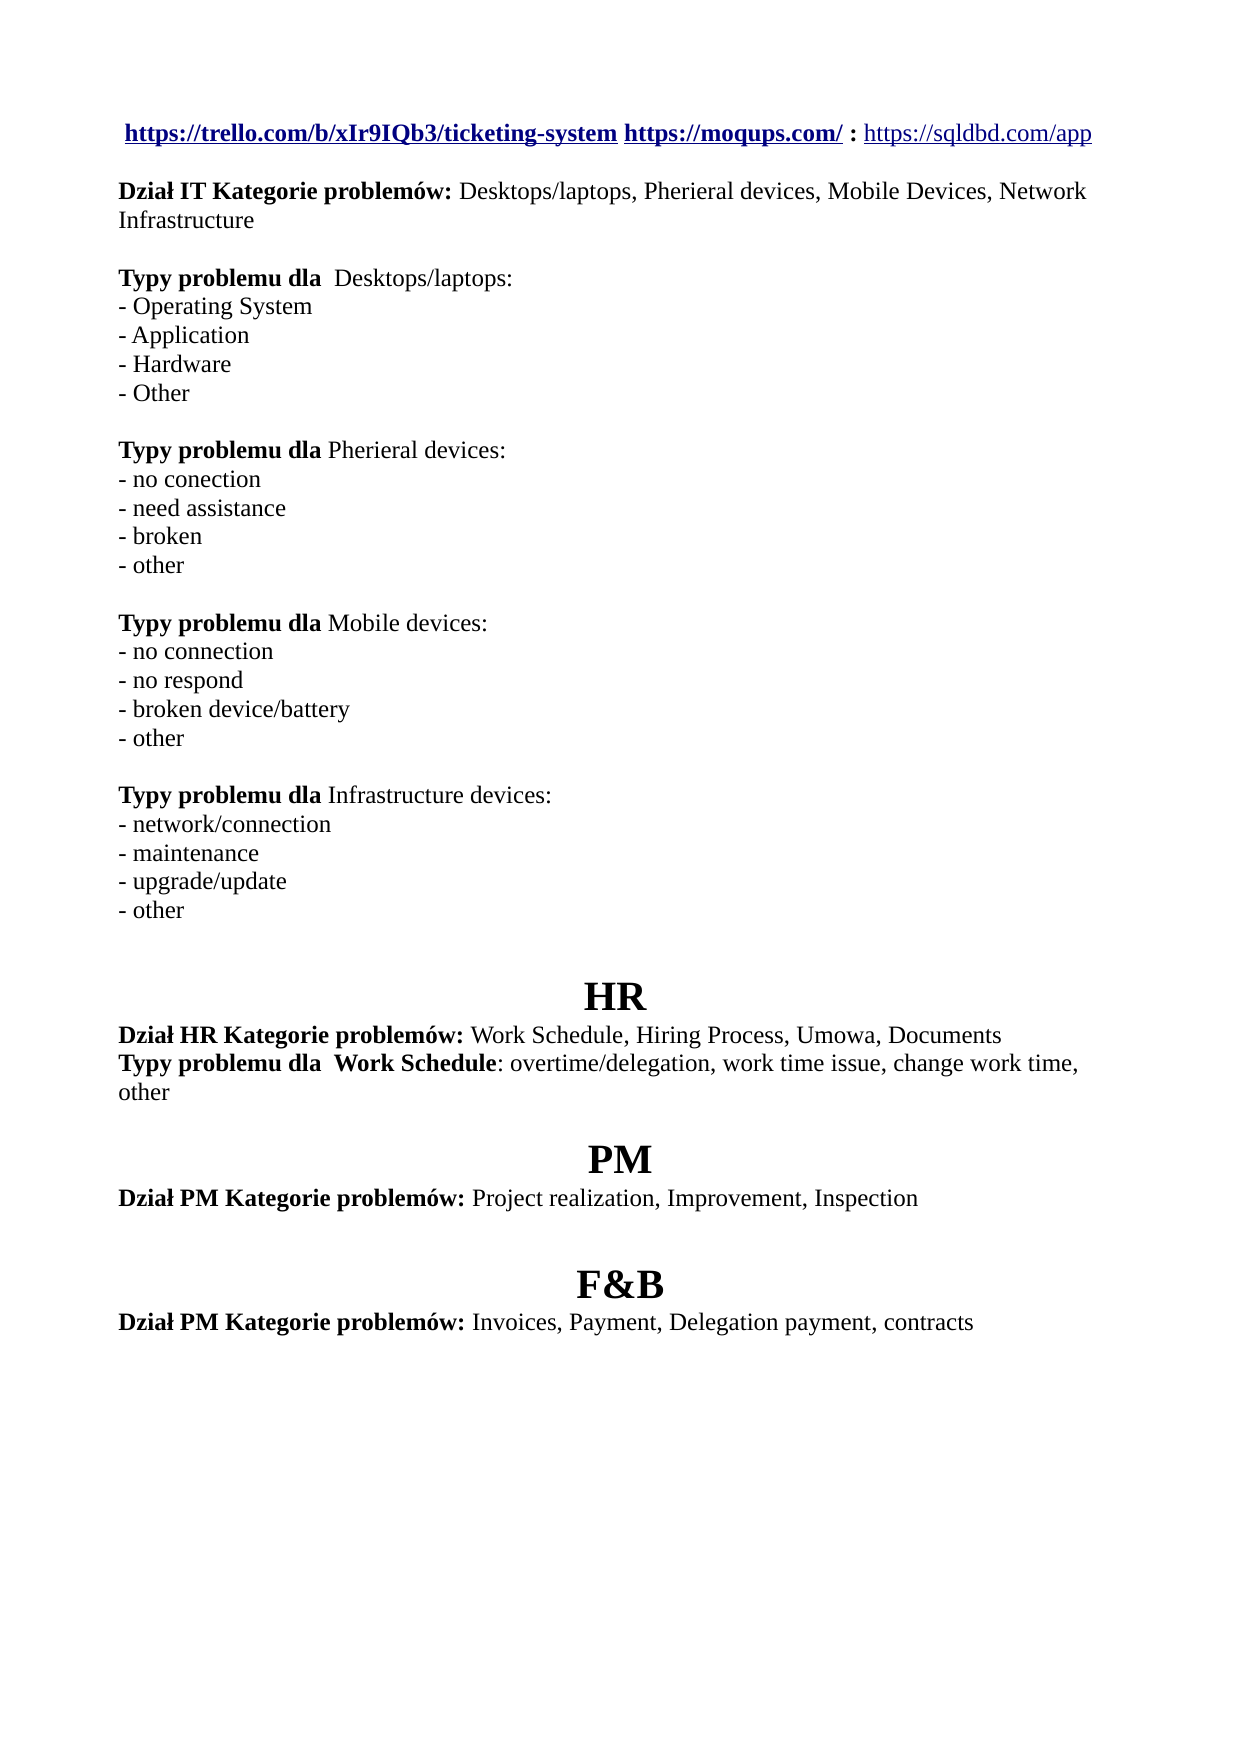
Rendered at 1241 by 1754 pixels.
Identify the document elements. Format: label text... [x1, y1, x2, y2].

text HR [118, 972, 1122, 1020]
text F&B [118, 1259, 1122, 1307]
text Dział IT Kategorie problemów: Desktops/laptops, Pherieral devices, Mobile Devices, Network Infrastructure [118, 176, 1122, 234]
text - Hardware [118, 349, 1122, 378]
text Typy problemu dla Mobile devices: [118, 608, 1122, 636]
text - no respond [118, 665, 1122, 694]
text Typy problemu dla Work Schedule: overtime/delegation, work time issue, change work time, other [118, 1048, 1122, 1106]
text - upgrade/update [118, 866, 1122, 895]
text - no conection [118, 464, 1122, 493]
text - other [118, 895, 1122, 924]
text Dział PM Kategorie problemów: Invoices, Payment, Delegation payment, contracts [118, 1307, 1122, 1336]
text - broken device/battery [118, 694, 1122, 723]
text - network/connection [118, 809, 1122, 838]
text PM [118, 1135, 1122, 1183]
text Dział HR Kategorie problemów: Work Schedule, Hiring Process, Umowa, Documents [118, 1020, 1122, 1048]
text - other [118, 723, 1122, 751]
text - broken [118, 521, 1122, 550]
text - Application [118, 320, 1122, 349]
text - other [118, 550, 1122, 579]
text - need assistance [118, 493, 1122, 521]
text - no connection [118, 636, 1122, 665]
text Typy problemu dla Pherieral devices: [118, 435, 1122, 464]
text Dział PM Kategorie problemów: Project realization, Improvement, Inspection [118, 1183, 1122, 1211]
text - Operating System [118, 291, 1122, 320]
text - maintenance [118, 838, 1122, 866]
text Typy problemu dla Desktops/laptops: [118, 263, 1122, 291]
text Typy problemu dla Infrastructure devices: [118, 780, 1122, 809]
text - Other [118, 378, 1122, 406]
